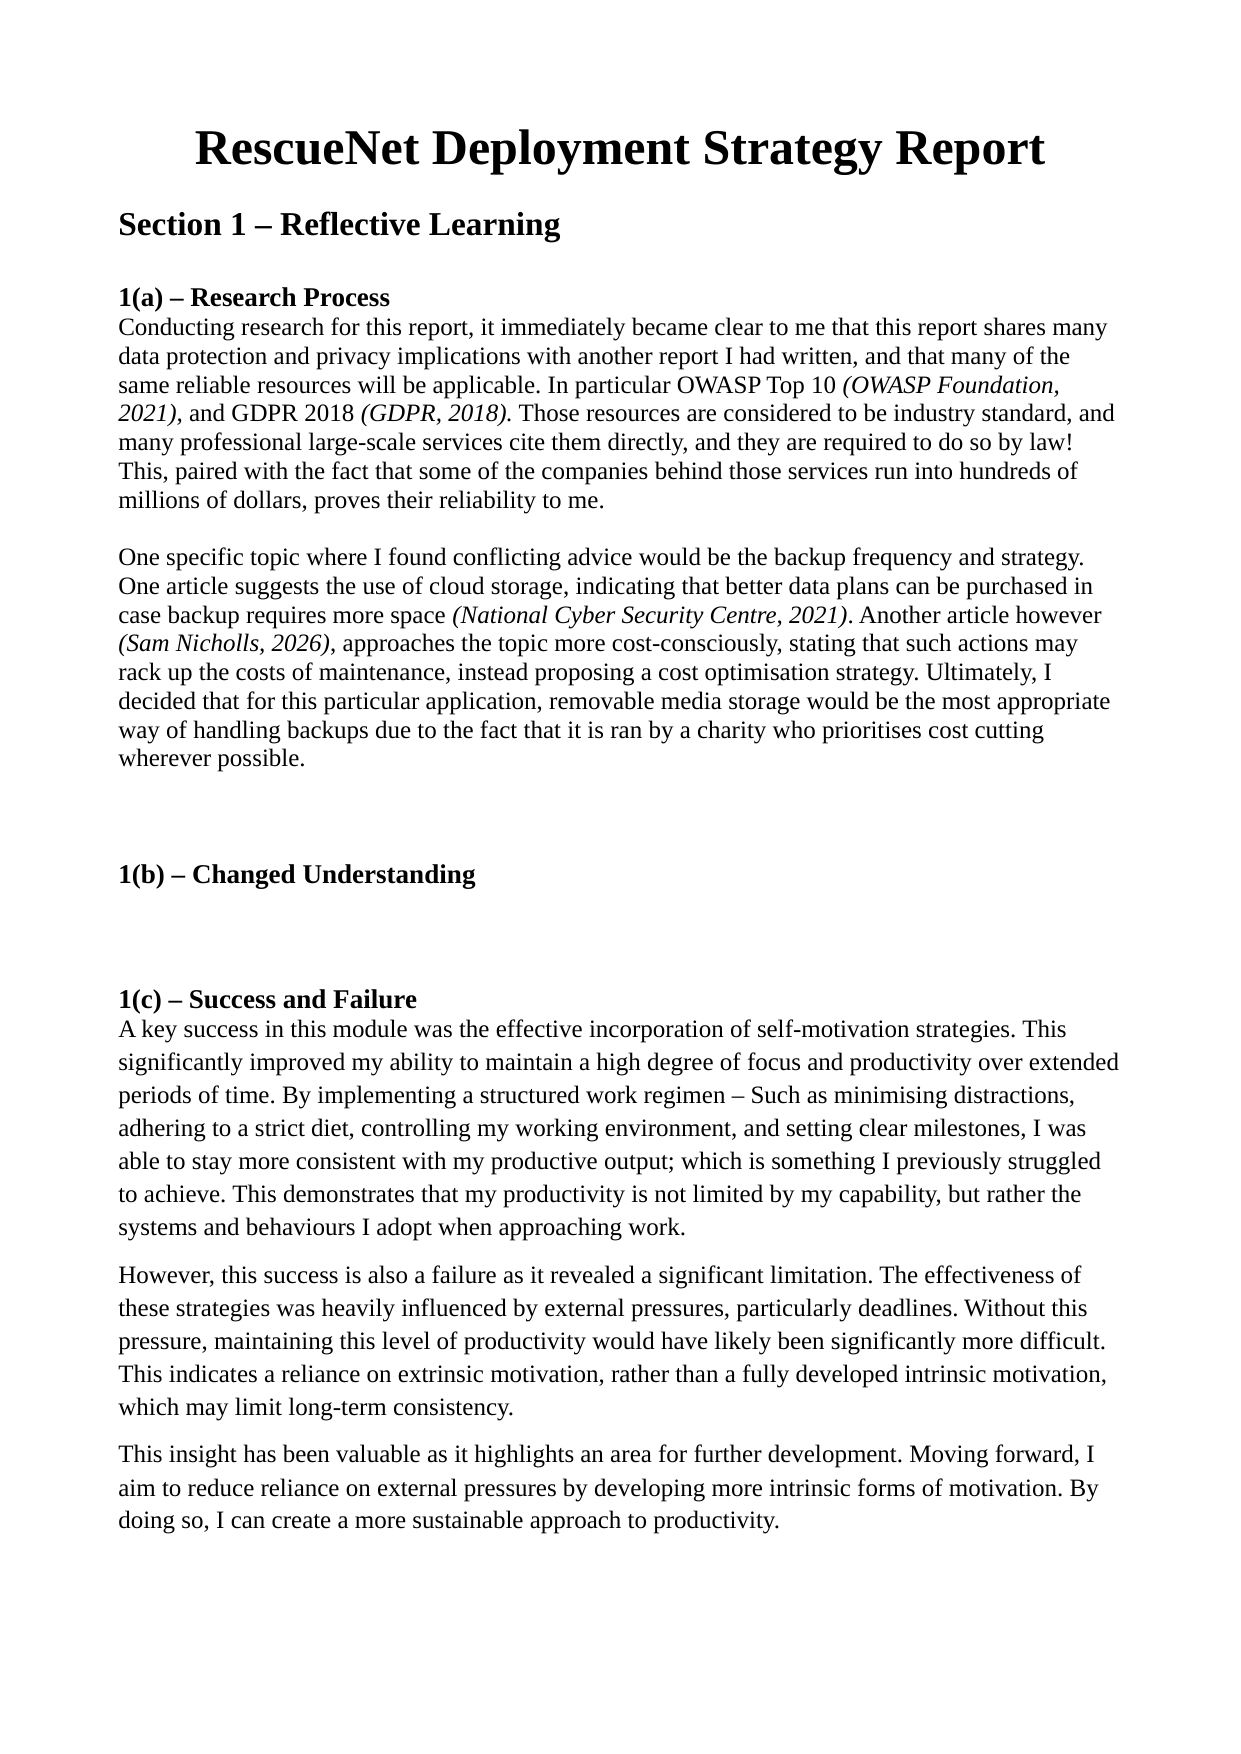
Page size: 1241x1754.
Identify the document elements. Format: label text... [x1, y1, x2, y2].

text This insight has been valuable as it highlights an area for further development. Moving forward, I aim to reduce reliance on external pressures by developing more intrinsic forms of motivation. By doing so, I can create a more sustainable approach to productivity. [118, 1439, 1122, 1534]
text However, this success is also a failure as it revealed a significant limitation. The effectiveness of these strategies was heavily influenced by external pressures, particularly deadlines. Without this pressure, maintaining this level of productivity would have likely been significantly more difficult. This indicates a reliance on extrinsic motivation, rather than a fully developed intrinsic motivation, which may limit long-term consistency. [118, 1260, 1122, 1421]
text 1(a) – Research Process [118, 281, 1122, 312]
text 1(b) – Changed Understanding [118, 858, 1122, 889]
text 1(c) – Success and Failure [118, 983, 1122, 1014]
text Conducting research for this report, it immediately became clear to me that this report shares many data protection and privacy implications with another report I had written, and that many of the same reliable resources will be applicable. In particular OWASP Top 10 (OWASP Foundation, 2021), and GDPR 2018 (GDPR, 2018). Those resources are considered to be industry standard, and many professional large-scale services cite them directly, and they are required to do so by law! [118, 312, 1122, 456]
text RescueNet Deployment Strategy Report [118, 118, 1122, 176]
text One specific topic where I found conflicting advice would be the backup frequency and strategy. One article suggests the use of cloud storage, indicating that better data plans can be purchased in case backup requires more space (National Cyber Security Centre, 2021). Another article however (Sam Nicholls, 2026), approaches the topic more cost-consciously, stating that such actions may rack up the costs of maintenance, instead proposing a cost optimisation strategy. Ultimately, I decided that for this particular application, removable media storage would be the most appropriate way of handling backups due to the fact that it is ran by a charity who prioritises cost cutting wherever possible. [118, 542, 1122, 772]
text Section 1 – Reflective Learning [118, 204, 1122, 243]
text This, paired with the fact that some of the companies behind those services run into hundreds of millions of dollars, proves their reliability to me. [118, 456, 1122, 513]
text A key success in this module was the effective incorporation of self-motivation strategies. This significantly improved my ability to maintain a high degree of focus and productivity over extended periods of time. By implementing a structured work regimen – Such as minimising distractions, adhering to a strict diet, controlling my working environment, and setting clear milestones, I was able to stay more consistent with my productive output; which is something I previously struggled to achieve. This demonstrates that my productivity is not limited by my capability, but rather the systems and behaviours I adopt when approaching work. [118, 1014, 1122, 1241]
